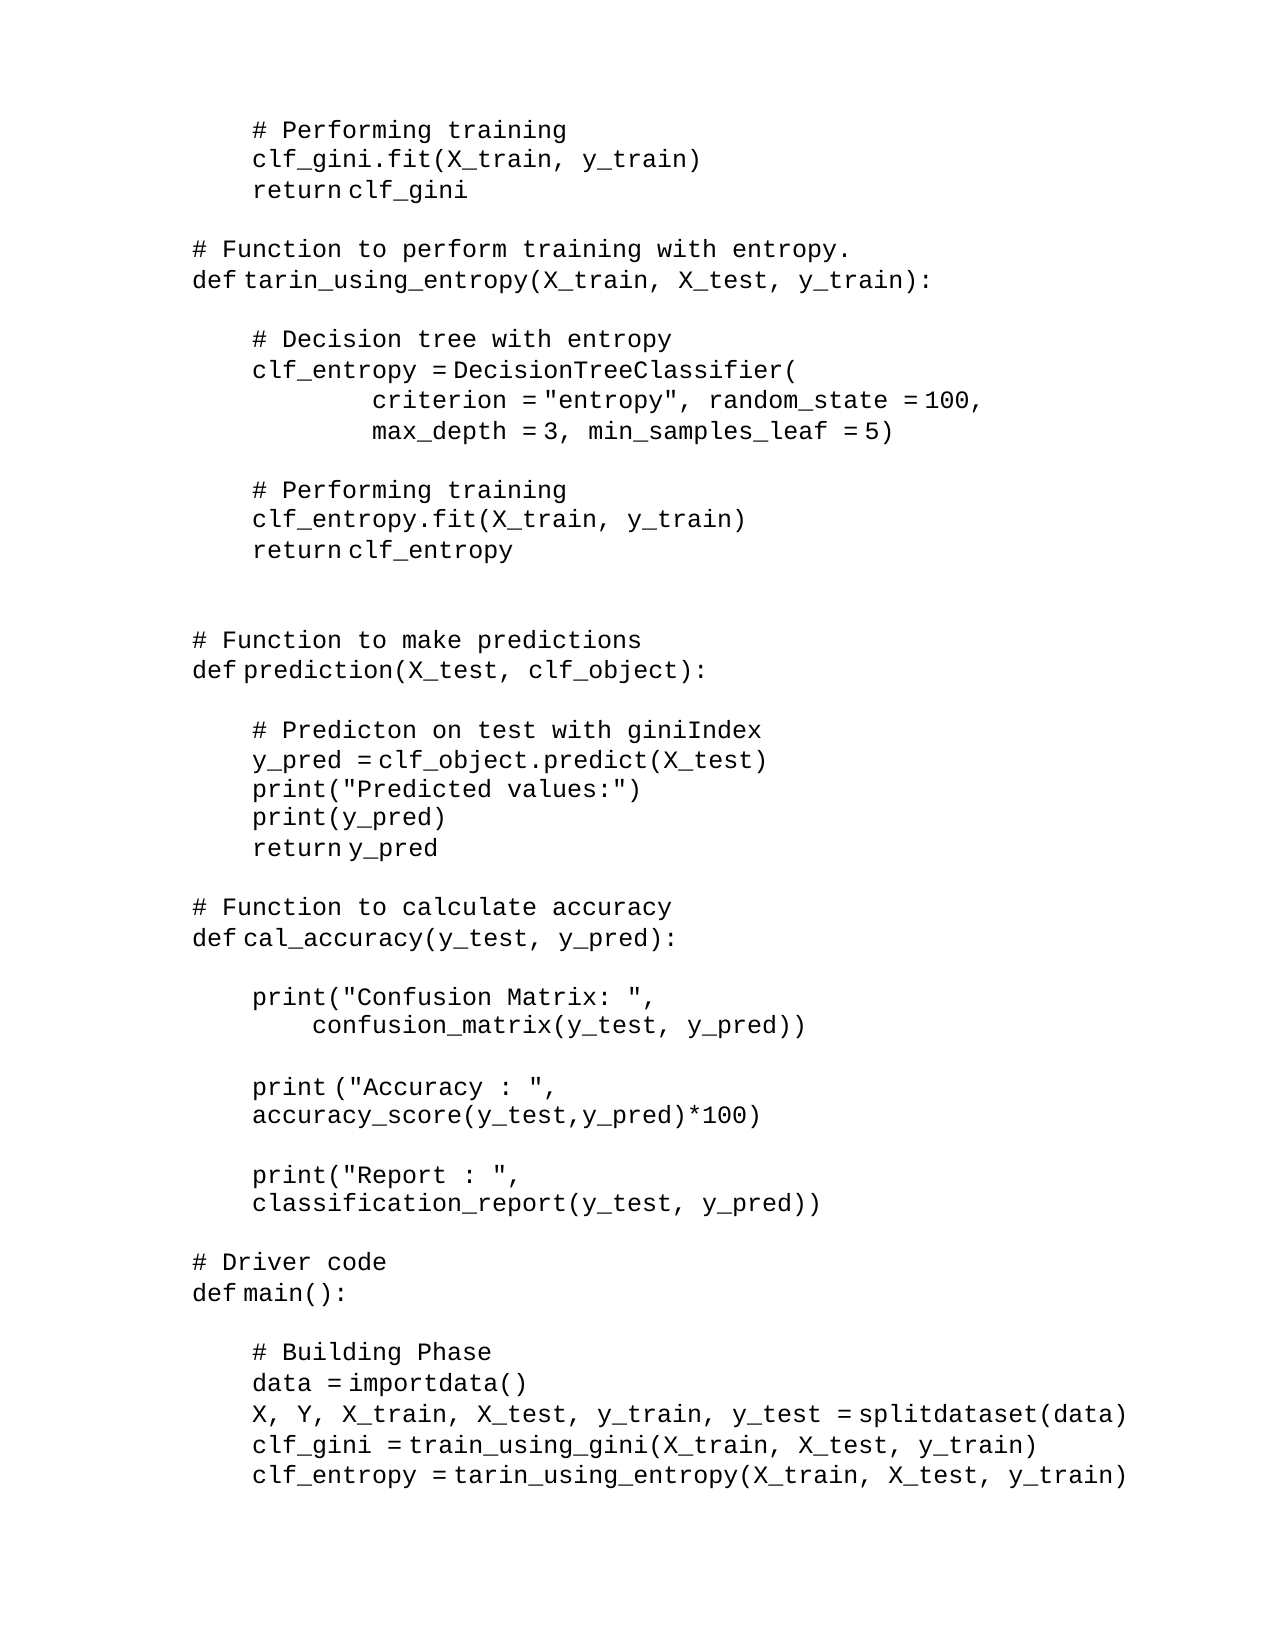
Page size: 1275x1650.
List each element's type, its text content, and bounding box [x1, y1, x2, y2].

table_header # Performing training clf_gini.fit(X_train, y_train) return clf_gini # Function to perform training with entropy. def tarin_using_entropy(X_train, X_test, y_train): # Decision tree with entropy clf_entropy = DecisionTreeClassifier( criterion = "entropy", random_state = 100, max_depth = 3, min_samples_leaf = 5) # Performing training clf_entropy.fit(X_train, y_train) return clf_entropy # Function to make predictions def prediction(X_test, clf_object): # Predicton on test with giniIndex y_pred = clf_object.predict(X_test) print("Predicted values:") print(y_pred) return y_pred # Function to calculate accuracy def cal_accuracy(y_test, y_pred): print("Confusion Matrix: ", confusion_matrix(y_test, y_pred)) print ("Accuracy : ", accuracy_score(y_test,y_pred)*100) print("Report : ", classification_report(y_test, y_pred)) # Driver code def main(): # Building Phase data = importdata() X, Y, X_train, X_test, y_train, y_test = splitdataset(data) clf_gini = train_using_gini(X_train, X_test, y_train) clf_entropy = tarin_using_entropy(X_train, X_test, y_train) [192, 118, 1156, 1522]
